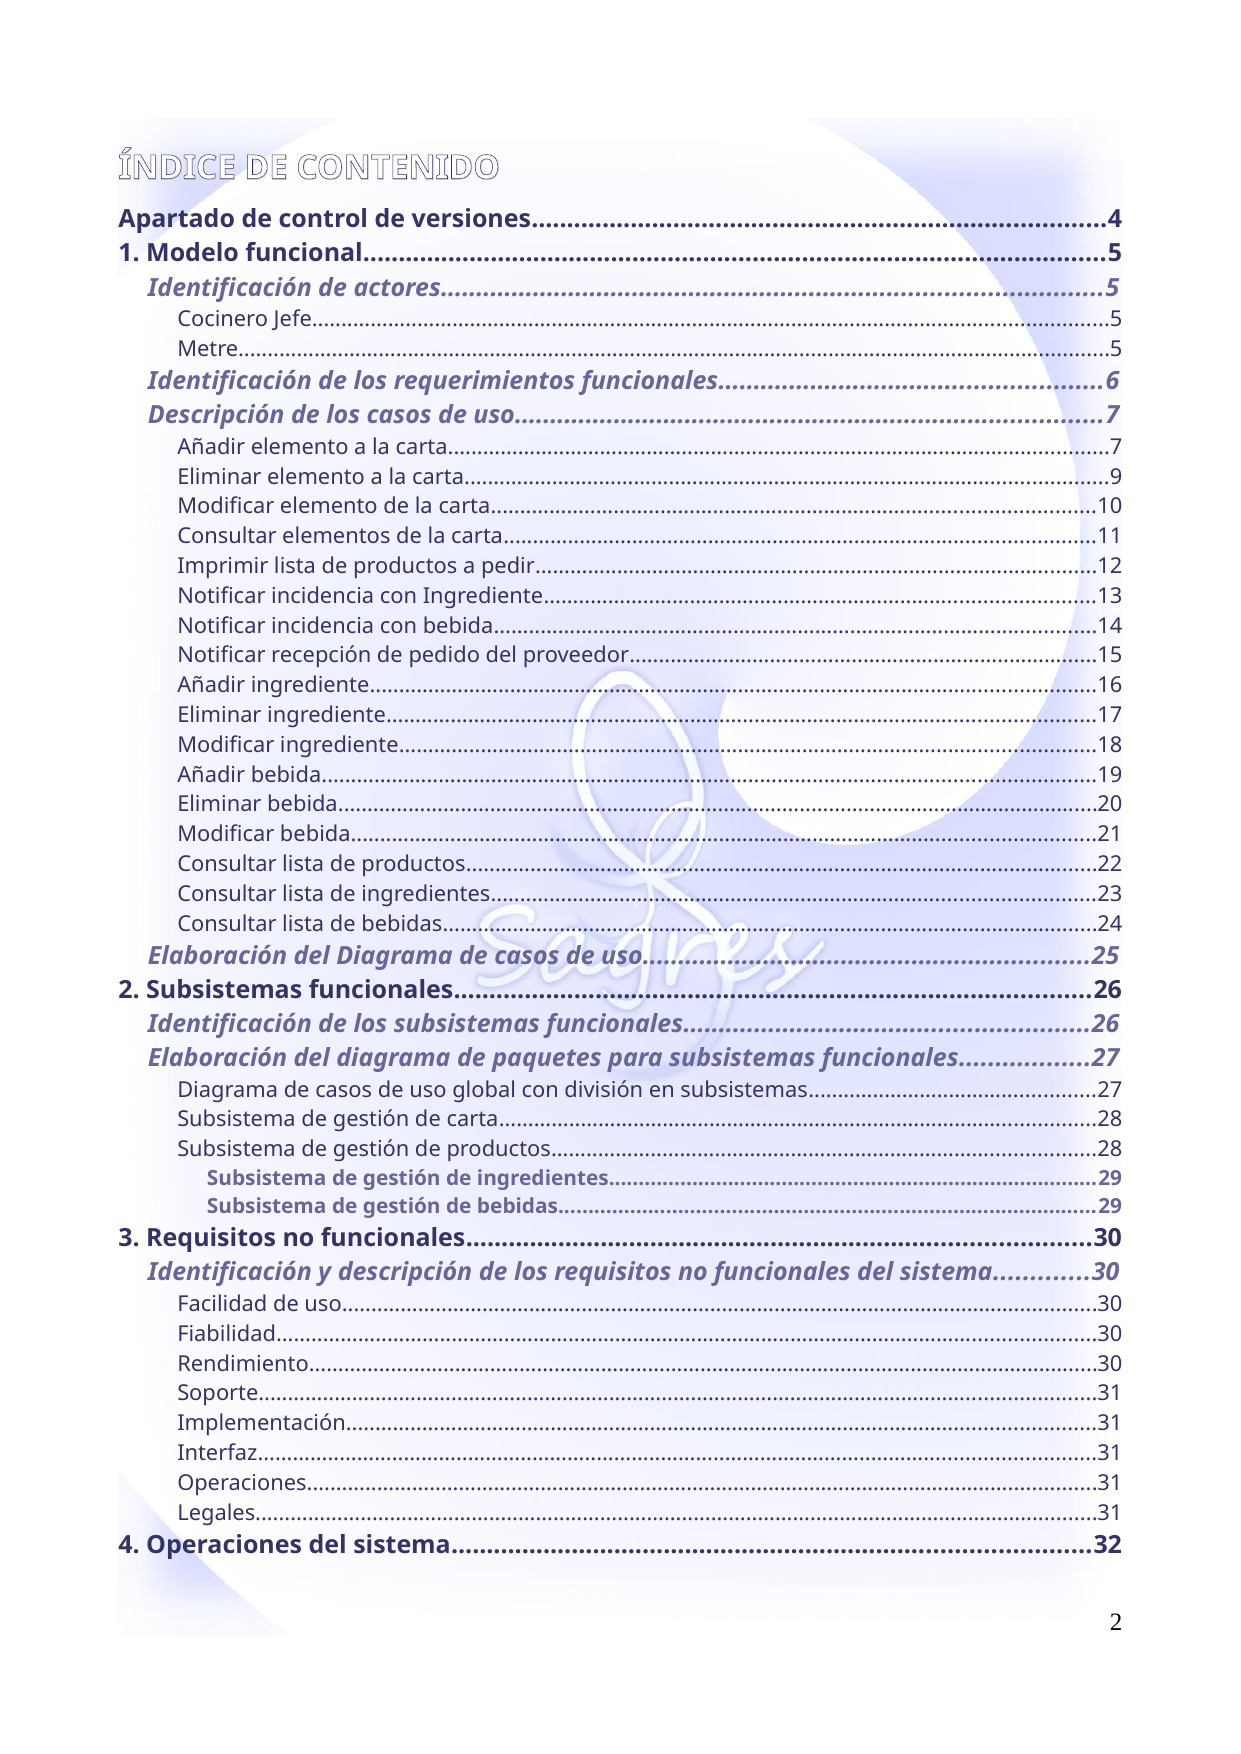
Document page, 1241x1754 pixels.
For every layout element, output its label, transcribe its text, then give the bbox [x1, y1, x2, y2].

text Legales 31 [177, 1497, 1122, 1526]
text Eliminar elemento a la carta 9 [177, 461, 1122, 491]
text Diagrama de casos de uso global con división en subsistemas 27 [177, 1074, 1122, 1103]
text Interfaz 31 [177, 1437, 1122, 1467]
text Rendimiento 30 [177, 1348, 1122, 1377]
text Elaboración del diagrama de paquetes para subsistemas funcionales 27 [148, 1039, 1122, 1074]
text Consultar elementos de la carta 11 [177, 520, 1122, 550]
text Añadir bebida 19 [177, 759, 1122, 788]
text Subsistema de gestión de carta 28 [177, 1103, 1122, 1133]
text Modificar elemento de la carta 10 [177, 491, 1122, 520]
text Fiabilidad 30 [177, 1318, 1122, 1348]
text Identificación y descripción de los requisitos no funcionales del sistema 30 [148, 1254, 1122, 1288]
text Añadir elemento a la carta 7 [177, 431, 1122, 461]
text Facilidad de uso 30 [177, 1288, 1122, 1318]
text Notificar incidencia con bebida 14 [177, 610, 1122, 639]
picture [118, 1254, 177, 1526]
text Descripción de los casos de uso 7 [148, 397, 1122, 431]
text Implementación 31 [177, 1407, 1122, 1437]
text Cocinero Jefe 5 [177, 303, 1122, 333]
text Subsistema de gestión de bebidas 29 [207, 1191, 1122, 1220]
text Identificación de actores 5 [148, 269, 1122, 303]
picture [118, 269, 177, 971]
text Identificación de los subsistemas funcionales 26 [148, 1006, 1122, 1039]
subtitle Índice de contenido [118, 143, 1122, 188]
picture [118, 1006, 207, 1220]
text Notificar incidencia con Ingrediente 13 [177, 580, 1122, 610]
text Modificar ingrediente 18 [177, 729, 1122, 759]
text Modificar bebida 21 [177, 818, 1122, 848]
text Subsistema de gestión de productos 28 [177, 1133, 1122, 1163]
text Identificación de los requerimientos funcionales 6 [148, 363, 1122, 397]
text Consultar lista de ingredientes 23 [177, 878, 1122, 908]
text Subsistema de gestión de ingredientes 29 [207, 1163, 1122, 1191]
picture [118, 188, 1122, 201]
text Notificar recepción de pedido del proveedor 15 [177, 639, 1122, 669]
text Imprimir lista de productos a pedir 12 [177, 550, 1122, 580]
text Eliminar ingrediente 17 [177, 699, 1122, 729]
text Eliminar bebida 20 [177, 788, 1122, 818]
text Metre 5 [177, 333, 1122, 363]
text Apartado de control de versiones 4 [118, 201, 1122, 235]
text Elaboración del Diagrama de casos de uso 25 [148, 937, 1122, 971]
text 1. Modelo funcional 5 [118, 235, 1122, 269]
text Soporte 31 [177, 1377, 1122, 1407]
picture [118, 118, 1122, 143]
text Consultar lista de productos 22 [177, 848, 1122, 878]
text Añadir ingrediente 16 [177, 669, 1122, 699]
text 2. Subsistemas funcionales 26 [118, 971, 1122, 1006]
text 4. Operaciones del sistema 32 [118, 1526, 1122, 1560]
picture [118, 1560, 1122, 1636]
text Consultar lista de bebidas 24 [177, 908, 1122, 937]
text Operaciones 31 [177, 1467, 1122, 1497]
text 3. Requisitos no funcionales 30 [118, 1220, 1122, 1254]
